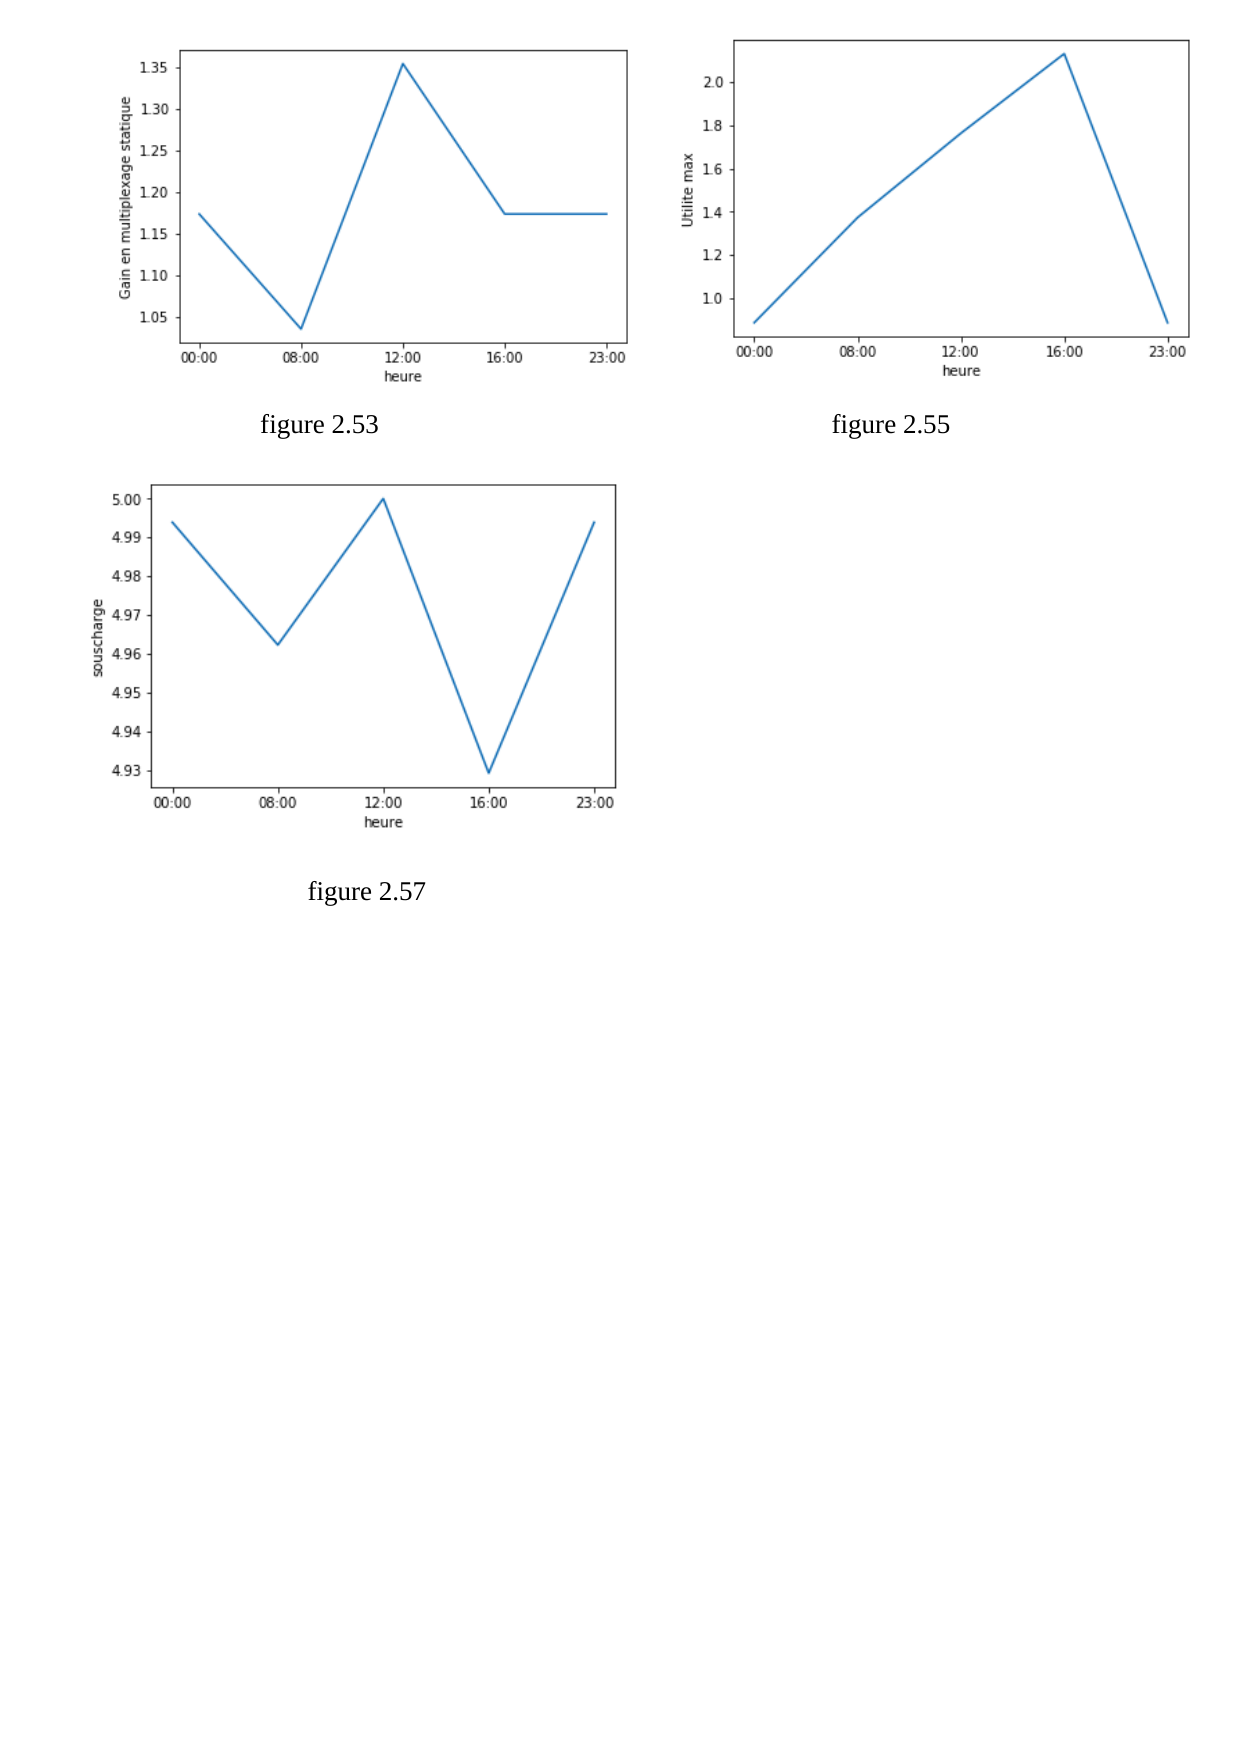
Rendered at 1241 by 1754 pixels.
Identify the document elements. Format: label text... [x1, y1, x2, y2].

text figure 2.57 [118, 875, 1122, 906]
text figure 2.53 figure 2.55 [118, 408, 1122, 439]
picture [106, 39, 652, 391]
picture [671, 26, 1202, 391]
picture [83, 472, 622, 847]
